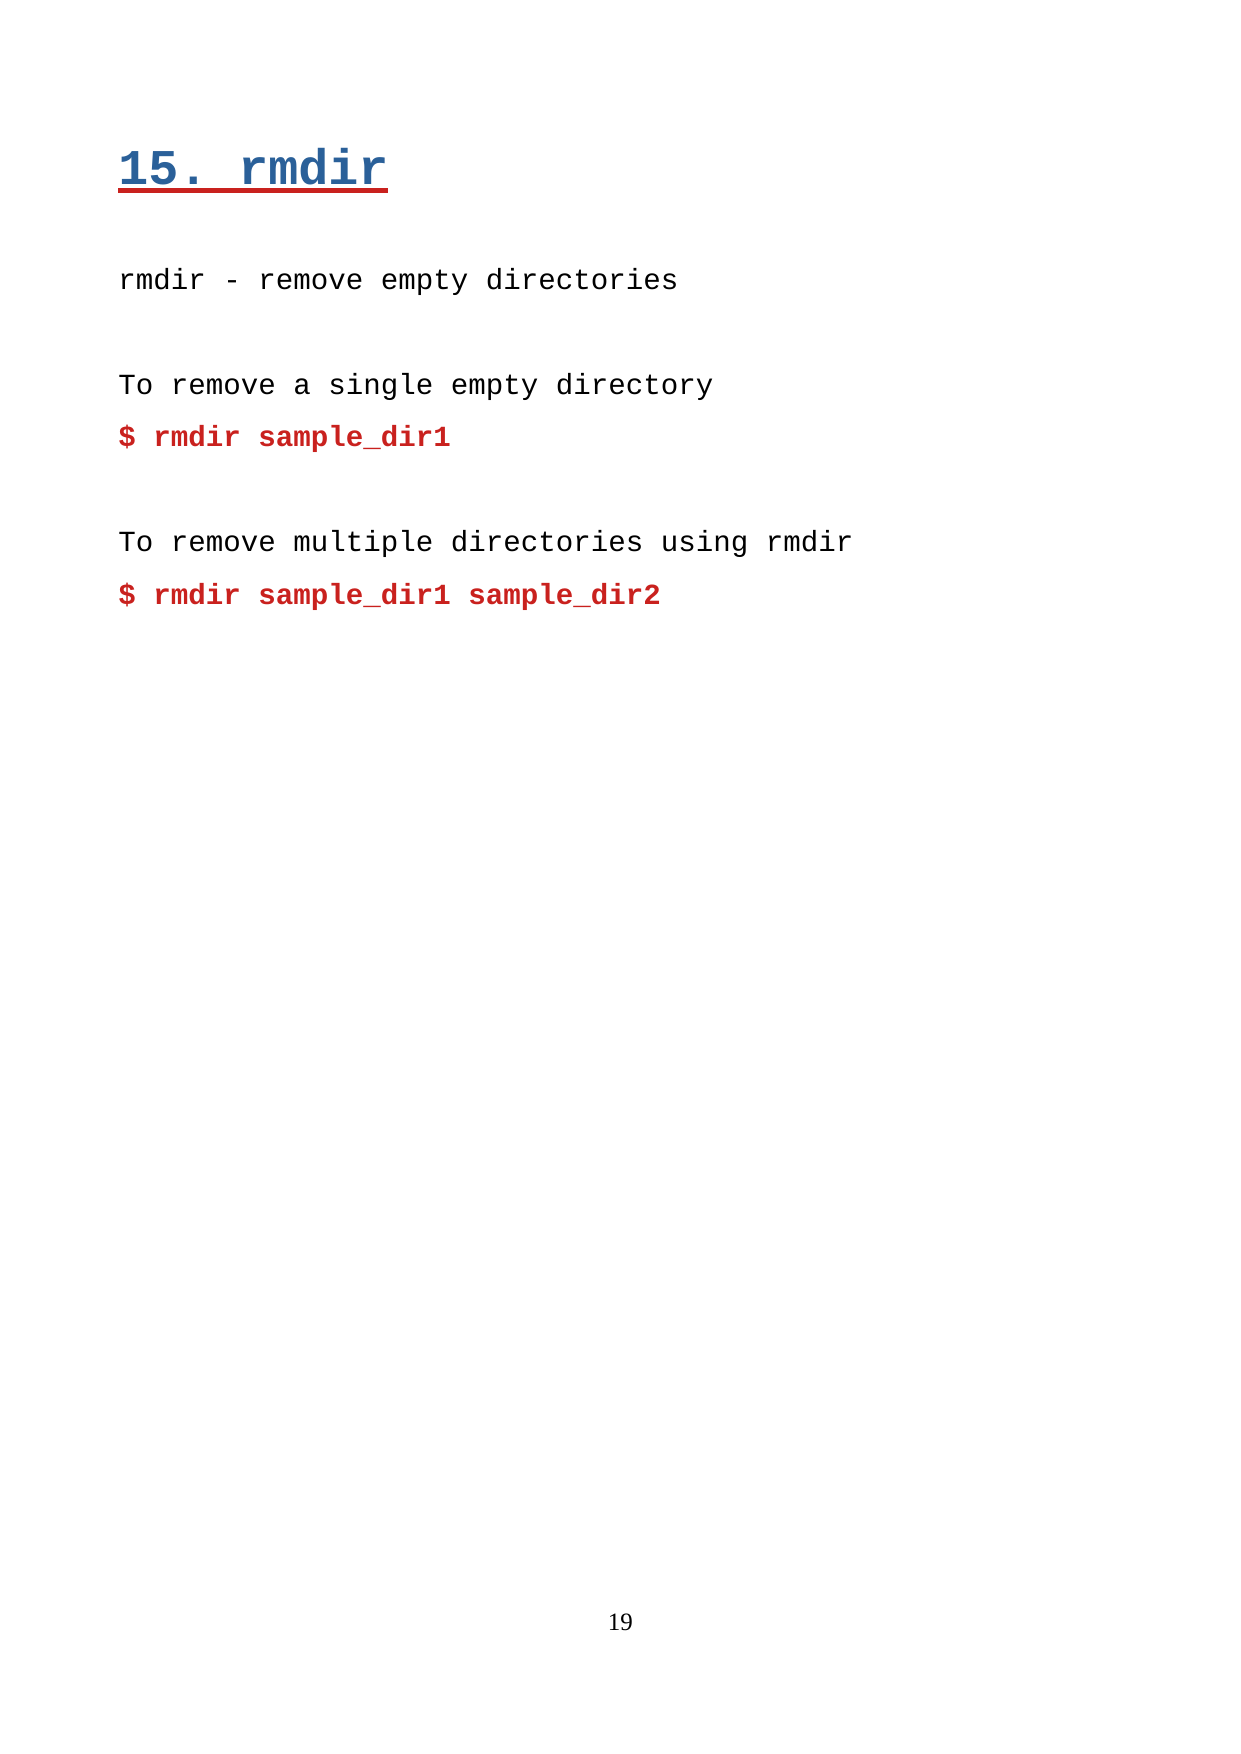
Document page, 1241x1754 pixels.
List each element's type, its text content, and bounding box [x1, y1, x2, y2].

text $ rmdir sample_dir1 [118, 422, 1122, 456]
subtitle 15. rmdir [118, 143, 1122, 200]
text To remove multiple directories using rmdir [118, 528, 1122, 561]
text rmdir - remove empty directories [118, 265, 1122, 298]
text To remove a single empty directory [118, 370, 1122, 403]
text $ rmdir sample_dir1 sample_dir2 [118, 580, 1122, 613]
